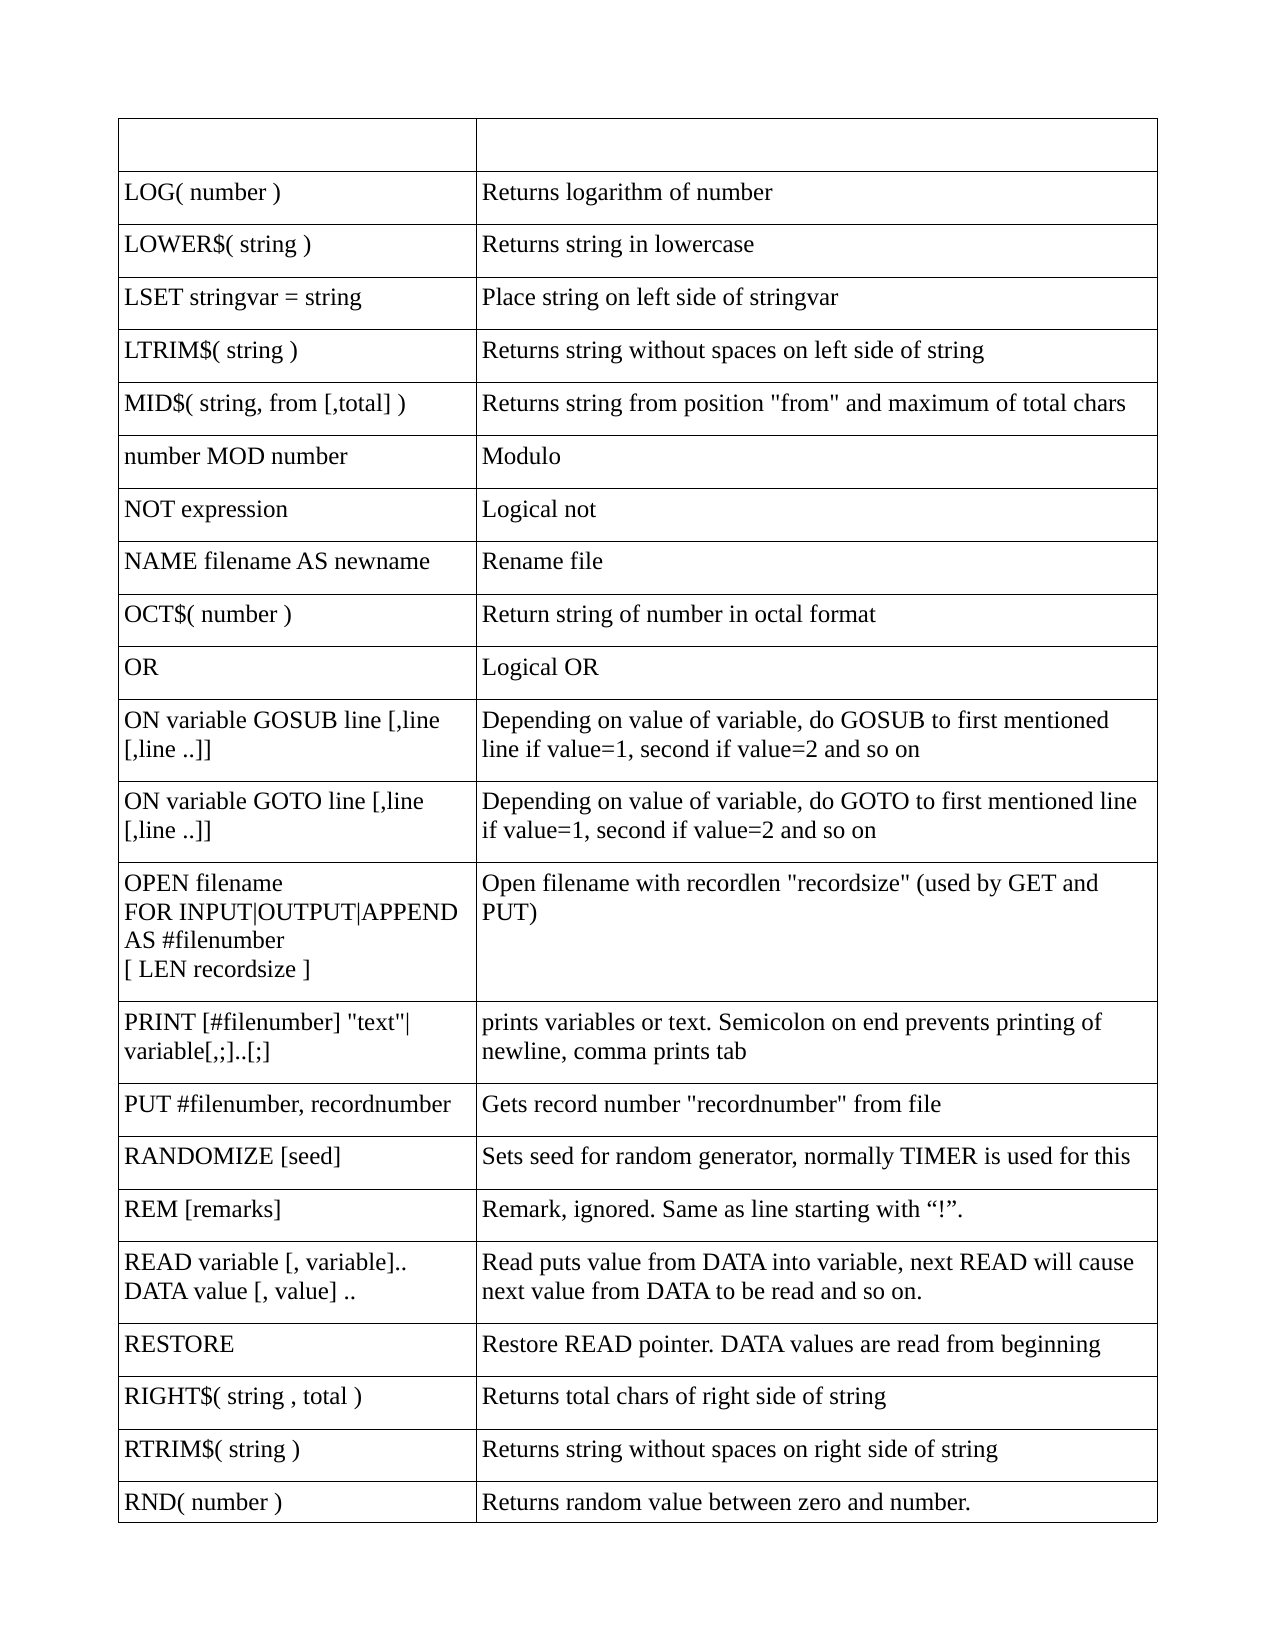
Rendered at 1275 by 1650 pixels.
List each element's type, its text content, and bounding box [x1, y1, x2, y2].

table_cell LOWER$( string ) [119, 225, 476, 277]
table_cell Remark, ignored. Same as line starting with “!”. [477, 1190, 1157, 1241]
table_cell Depending on value of variable, do GOTO to first mentioned line if value=1, second if value=2 and so on [477, 782, 1157, 862]
table_cell PUT #filenumber, recordnumber [119, 1084, 476, 1136]
table_cell LSET stringvar = string [119, 278, 476, 329]
table_cell Returns string without spaces on right side of string [477, 1430, 1157, 1481]
table_cell Returns string without spaces on left side of string [477, 330, 1157, 382]
table_cell Sets seed for random generator, normally TIMER is used for this [477, 1137, 1157, 1188]
table_cell RIGHT$( string , total ) [119, 1377, 476, 1428]
table_cell [119, 119, 476, 171]
table_cell RANDOMIZE [seed] [119, 1137, 476, 1188]
table_cell REM [remarks] [119, 1190, 476, 1241]
table_cell ON variable GOTO line [,line [,line ..]] [119, 782, 476, 862]
table_cell Modulo [477, 436, 1157, 488]
table_cell Place string on left side of stringvar [477, 278, 1157, 329]
table_cell NAME filename AS newname [119, 542, 476, 593]
table_cell Returns random value between zero and number. [477, 1482, 1157, 1522]
table_cell prints variables or text. Semicolon on end prevents printing of newline, comma prints tab [477, 1002, 1157, 1083]
table_cell Read puts value from DATA into variable, next READ will cause next value from DATA to be read and so on. [477, 1242, 1157, 1323]
table_cell Returns total chars of right side of string [477, 1377, 1157, 1428]
table_cell Open filename with recordlen "recordsize" (used by GET and PUT) [477, 863, 1157, 1001]
table_cell Depending on value of variable, do GOSUB to first mentioned line if value=1, second if value=2 and so on [477, 700, 1157, 781]
table_cell RESTORE [119, 1324, 476, 1376]
table_cell LTRIM$( string ) [119, 330, 476, 382]
table_cell Return string of number in octal format [477, 595, 1157, 646]
table_cell [477, 119, 1157, 171]
table_cell Rename file [477, 542, 1157, 593]
table_cell OPEN filename FOR INPUT|OUTPUT|APPEND AS #filenumber [ LEN recordsize ] [119, 863, 476, 1001]
table_cell Gets record number "recordnumber" from file [477, 1084, 1157, 1136]
table_cell PRINT [#filenumber] "text"|variable[,;]..[;] [119, 1002, 476, 1083]
table_cell LOG( number ) [119, 172, 476, 224]
table_cell Restore READ pointer. DATA values are read from beginning [477, 1324, 1157, 1376]
table_cell RTRIM$( string ) [119, 1430, 476, 1481]
table_cell Returns string from position "from" and maximum of total chars [477, 383, 1157, 435]
table_cell READ variable [, variable].. DATA value [, value] .. [119, 1242, 476, 1323]
table_cell OCT$( number ) [119, 595, 476, 646]
table_cell RND( number ) [119, 1482, 476, 1522]
table_cell Logical OR [477, 647, 1157, 699]
table_cell number MOD number [119, 436, 476, 488]
table_cell NOT expression [119, 489, 476, 541]
table_cell Logical not [477, 489, 1157, 541]
table_cell Returns logarithm of number [477, 172, 1157, 224]
table_cell ON variable GOSUB line [,line [,line ..]] [119, 700, 476, 781]
table_cell MID$( string, from [,total] ) [119, 383, 476, 435]
table_cell Returns string in lowercase [477, 225, 1157, 277]
table_cell OR [119, 647, 476, 699]
